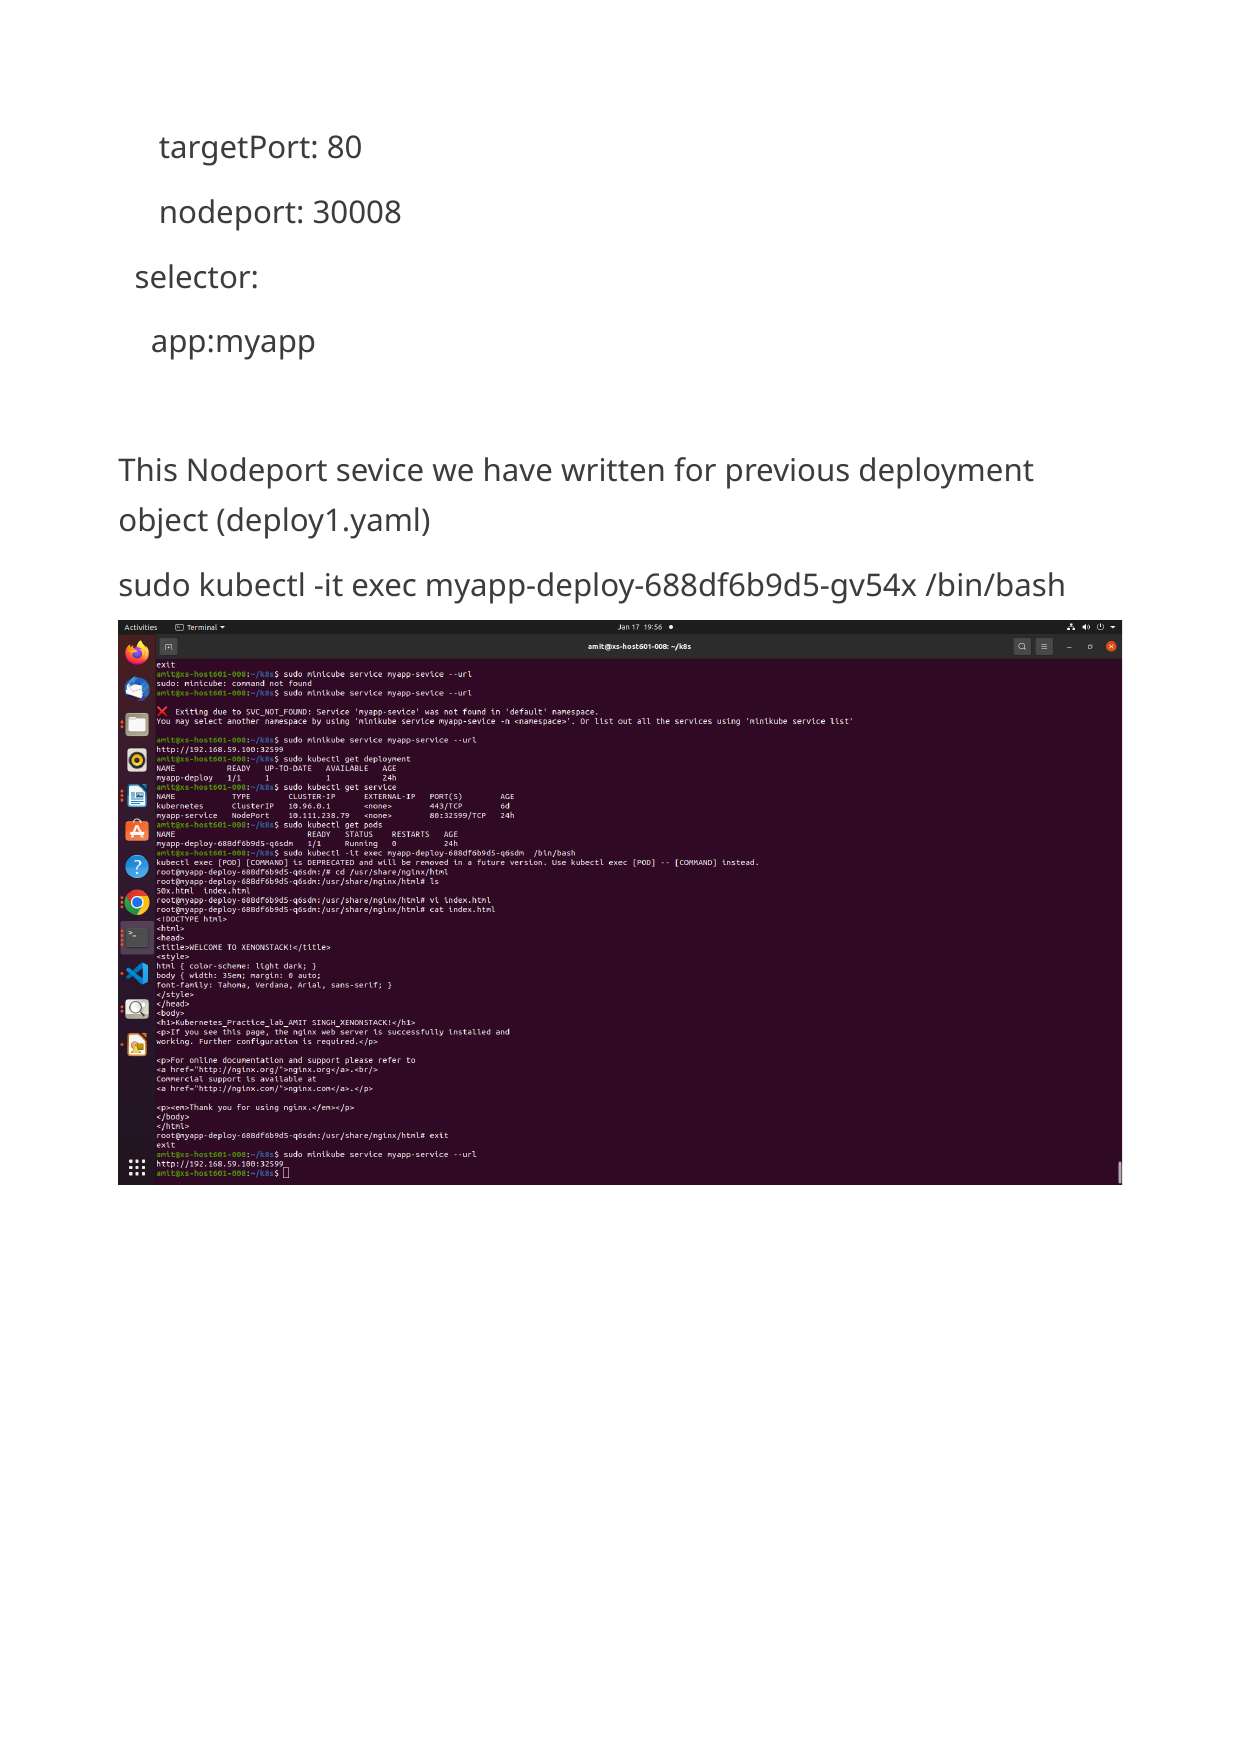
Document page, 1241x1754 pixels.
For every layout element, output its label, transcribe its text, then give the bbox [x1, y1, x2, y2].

text This Nodeport sevice we have written for previous deployment object (deploy1.yaml) [118, 441, 1122, 541]
text selector: [118, 247, 1122, 297]
text nodeport: 30008 [118, 183, 1122, 233]
picture [118, 620, 1123, 1185]
text targetPort: 80 [118, 118, 1122, 168]
text app:myapp [118, 312, 1122, 362]
text sudo kubectl -it exec myapp-deploy-688df6b9d5-gv54x /bin/bash [118, 556, 1122, 606]
